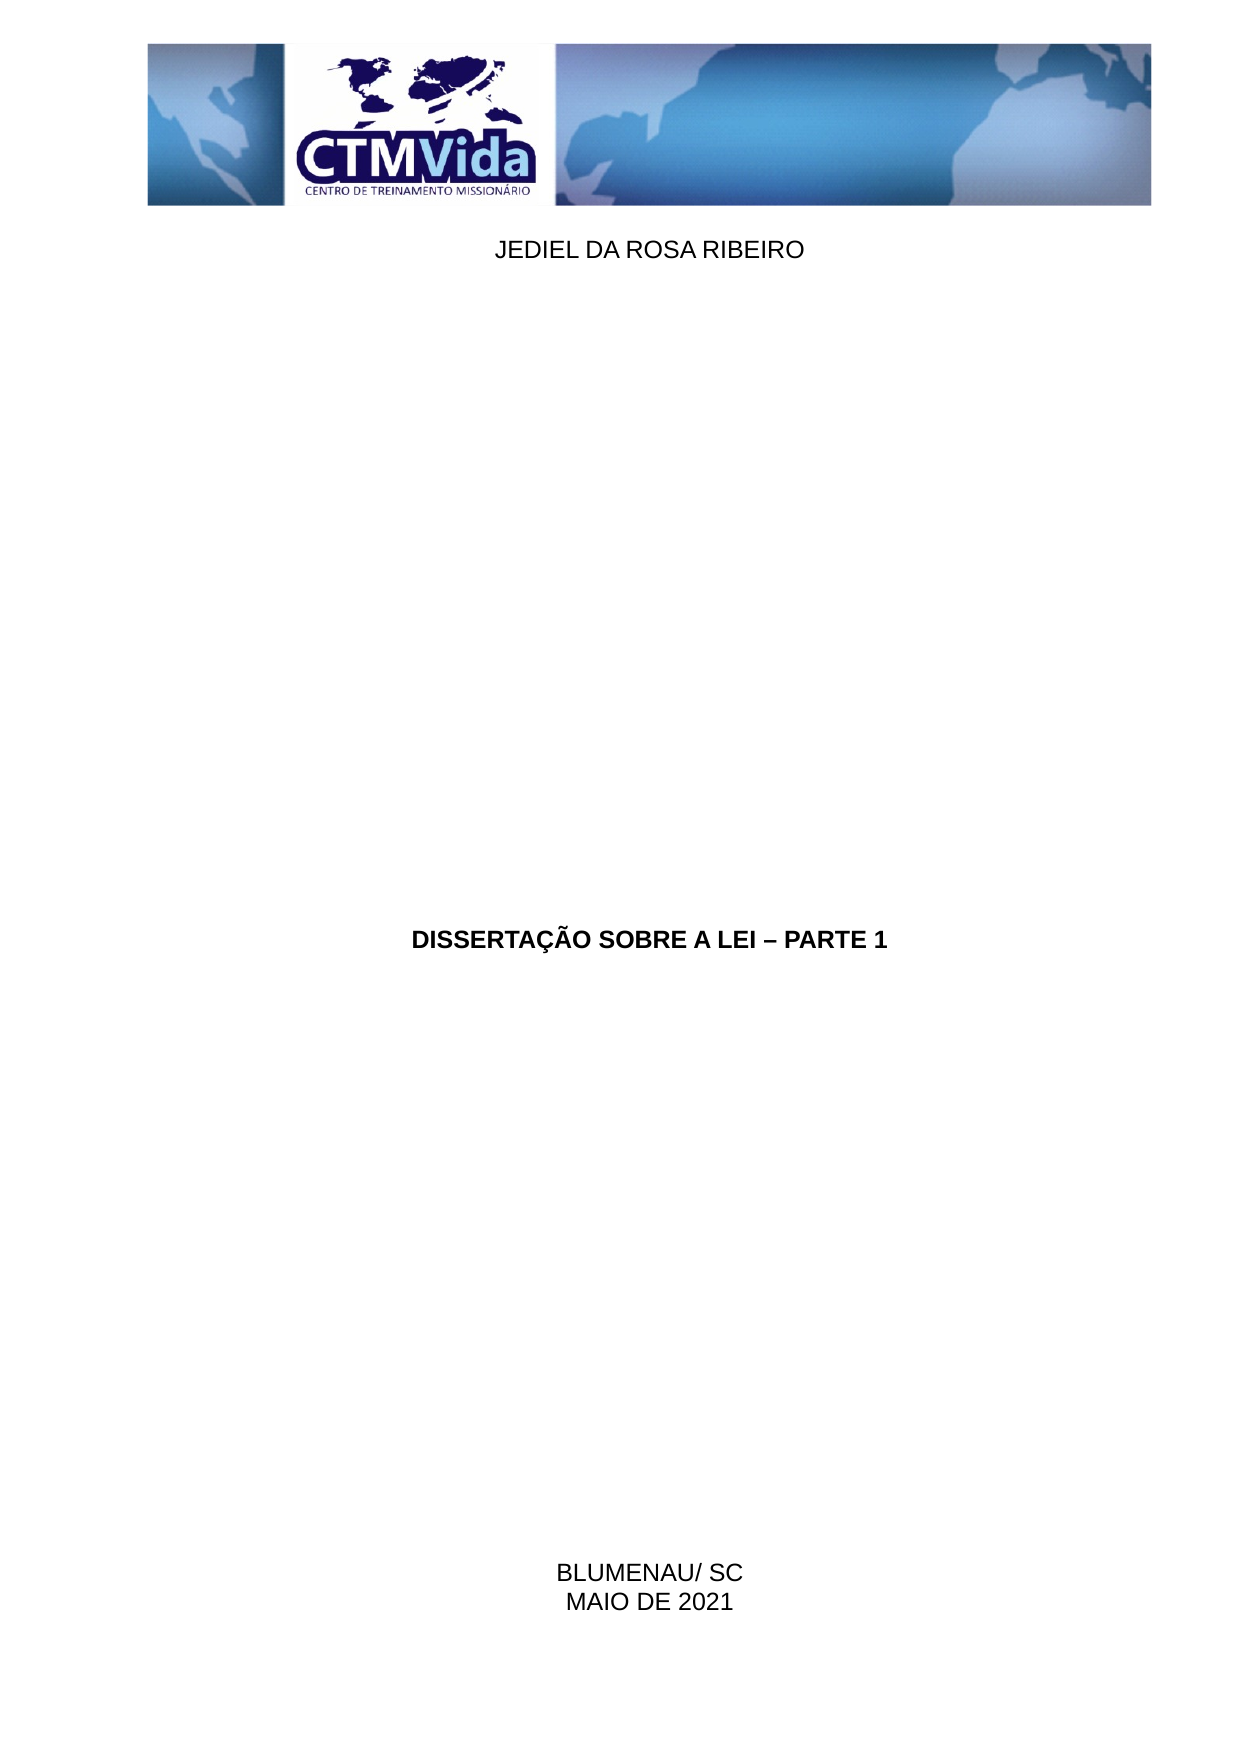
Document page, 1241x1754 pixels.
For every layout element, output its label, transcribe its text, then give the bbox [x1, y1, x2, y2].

picture [147, 43, 1152, 206]
text DISSERTAÇÃO SOBRE A LEI – PARTE 1 [177, 925, 1122, 954]
text JEDIEL DA ROSA RIBEIRO [177, 235, 1122, 264]
text BLUMENAU/ SC [177, 1558, 1122, 1587]
text MAIO DE 2021 [177, 1587, 1122, 1615]
